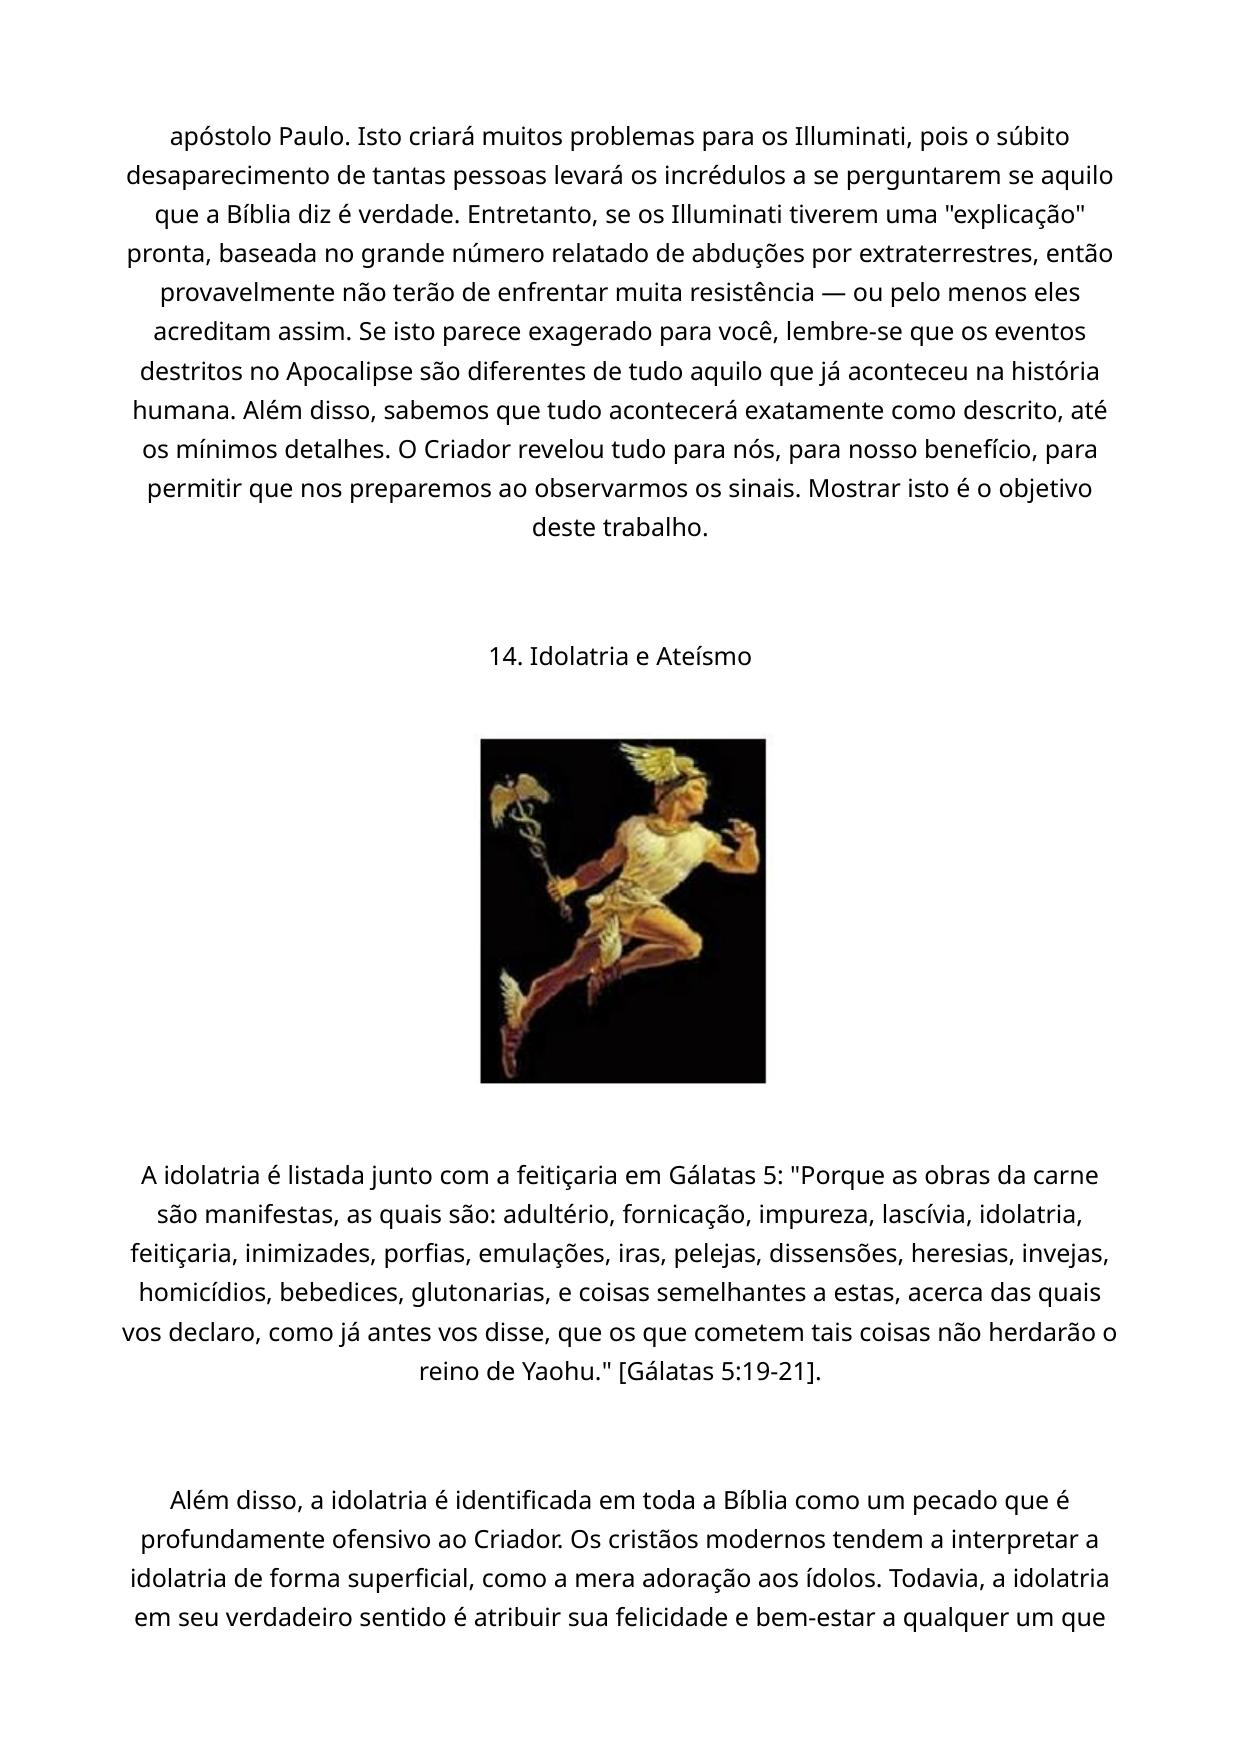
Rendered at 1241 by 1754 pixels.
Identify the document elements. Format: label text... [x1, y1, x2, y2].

text A idolatria é listada junto com a feitiçaria em Gálatas 5: "Porque as obras da carne são manifestas, as quais são: adultério, fornicação, impureza, lascívia, idolatria, feitiçaria, inimizades, porfias, emulações, iras, pelejas, dissensões, heresias, invejas, homicídios, bebedices, glutonarias, e coisas semelhantes a estas, acerca das quais vos declaro, como já antes vos disse, que os que cometem tais coisas não herdarão o reino de Yaohu." [Gálatas 5:19-21]. [118, 1157, 1122, 1387]
text 14. Idolatria e Ateísmo [118, 639, 1122, 673]
text apóstolo Paulo. Isto criará muitos problemas para os Illuminati, pois o súbito desaparecimento de tantas pessoas levará os incrédulos a se perguntarem se aquilo que a Bíblia diz é verdade. Entretanto, se os Illuminati tiverem uma "explicação" pronta, baseada no grande número relatado de abduções por extraterrestres, então provavelmente não terão de enfrentar muita resistência — ou pelo menos eles acreditam assim. Se isto parece exagerado para você, lembre-se que os eventos destritos no Apocalipse são diferentes de tudo aquilo que já aconteceu na história humana. Além disso, sabemos que tudo acontecerá exatamente como descrito, até os mínimos detalhes. O Criador revelou tudo para nós, para nosso benefício, para permitir que nos preparemos ao observarmos os sinais. Mostrar isto é o objetivo deste trabalho. [118, 118, 1122, 544]
picture [473, 733, 774, 1093]
text Além disso, a idolatria é identificada em toda a Bíblia como um pecado que é profundamente ofensivo ao Criador. Os cristãos modernos tendem a interpretar a idolatria de forma superficial, como a mera adoração aos ídolos. Todavia, a idolatria em seu verdadeiro sentido é atribuir sua felicidade e bem-estar a qualquer um que [118, 1482, 1122, 1634]
